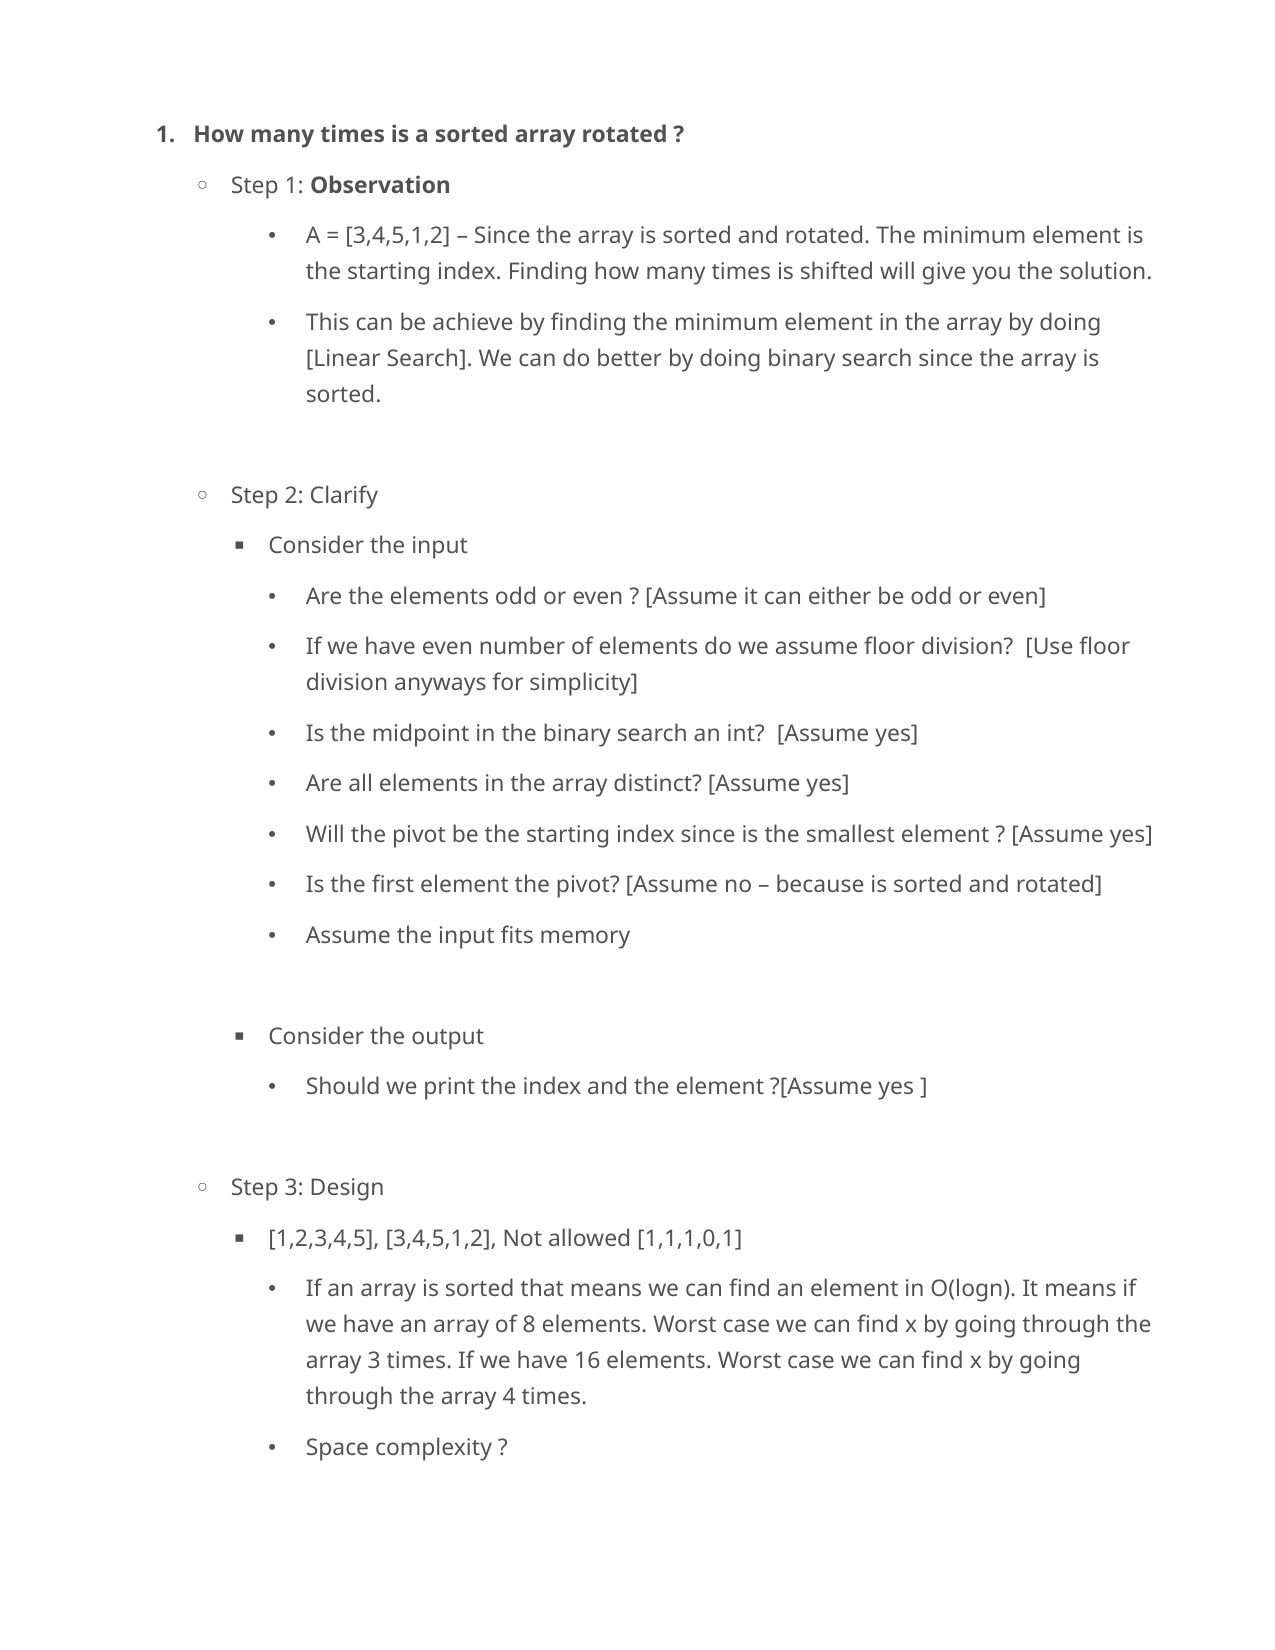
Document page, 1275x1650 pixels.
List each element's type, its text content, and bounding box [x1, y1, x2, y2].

list Are the elements odd or even ? [Assume it can either be odd or even] [268, 579, 1157, 611]
list A = [3,4,5,1,2] – Since the array is sorted and rotated. The minimum element is the starting index. Finding how many times is shifted will give you the solution. [268, 219, 1157, 286]
list Should we print the index and the element ?[Assume yes ] [268, 1070, 1157, 1101]
list Will the pivot be the starting index since is the smallest element ? [Assume yes] [268, 818, 1157, 849]
list This can be achieve by finding the minimum element in the array by doing [Linear Search]. We can do better by doing binary search since the array is sorted. [268, 306, 1157, 409]
list Is the first element the pivot? [Assume no – because is sorted and rotated] [268, 868, 1157, 899]
list If an array is sorted that means we can find an element in O(logn). It means if we have an array of 8 elements. Worst case we can find x by going through the array 3 times. If we have 16 elements. Worst case we can find x by going through the array 4 times. [268, 1272, 1157, 1411]
list Assume the input fits memory [268, 919, 1157, 950]
list Space complexity ? [268, 1431, 1157, 1462]
list Step 2: Clarify [193, 478, 1157, 510]
list Step 3: Design [193, 1171, 1157, 1202]
list Consider the output [231, 1020, 1157, 1051]
list Step 1: Observation [193, 169, 1157, 200]
list Is the midpoint in the binary search an int? [Assume yes] [268, 717, 1157, 748]
list If we have even number of elements do we assume floor division? [Use floor division anyways for simplicity] [268, 630, 1157, 697]
list Are all elements in the array distinct? [Assume yes] [268, 767, 1157, 798]
list How many times is a sorted array rotated ? [156, 118, 1157, 149]
list Consider the input [231, 529, 1157, 560]
list [1,2,3,4,5], [3,4,5,1,2], Not allowed [1,1,1,0,1] [231, 1222, 1157, 1253]
